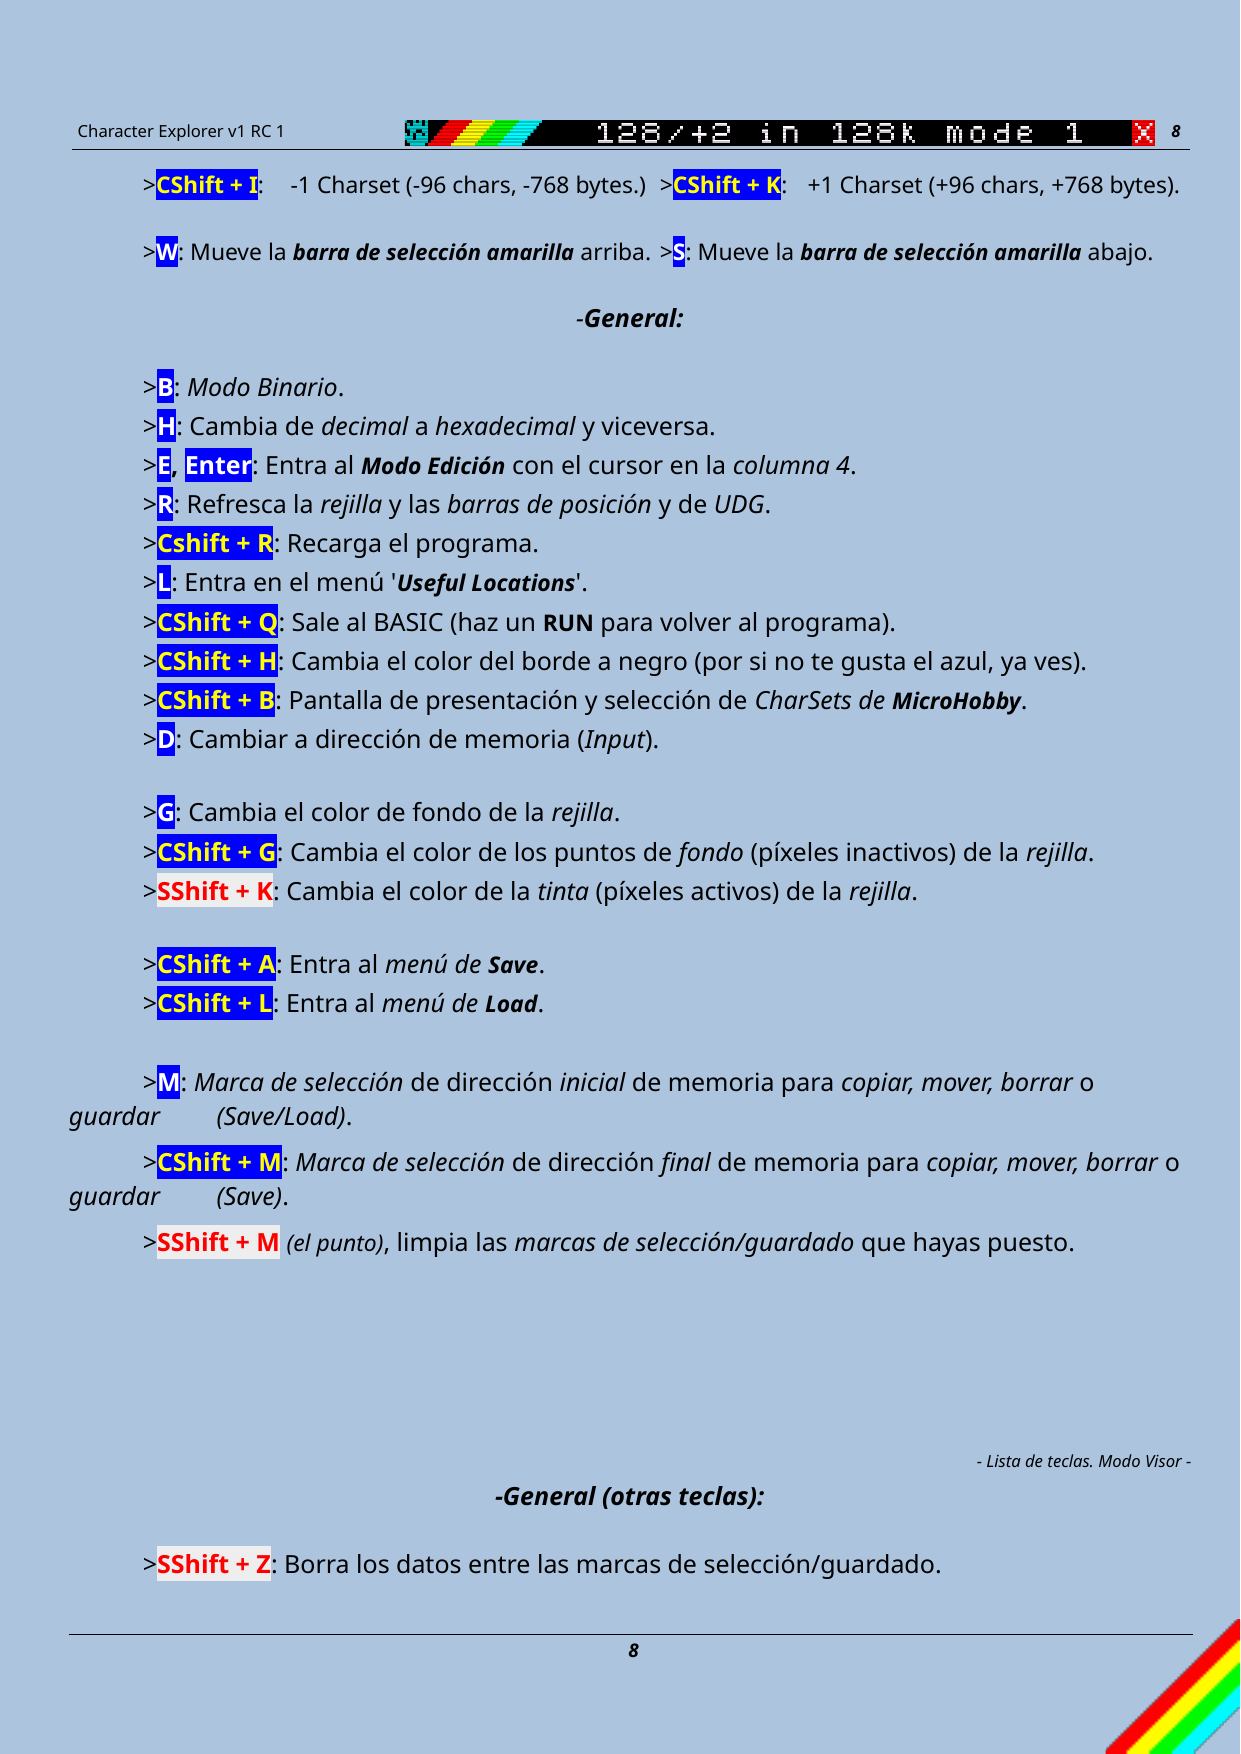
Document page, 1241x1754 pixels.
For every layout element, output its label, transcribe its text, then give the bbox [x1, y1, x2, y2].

text -General: [69, 301, 1193, 335]
text >CShift + I: -1 Charset (-96 chars, -768 bytes.) >CShift + K: +1 Charset (+96 chars, +768 bytes). [69, 169, 1193, 200]
text >CShift + A: Entra al menú de Save. [69, 947, 1193, 981]
text >E, Enter: Entra al Modo Edición con el cursor en la columna 4. [69, 448, 1193, 482]
text - Lista de teclas. Modo Visor - [69, 1450, 1193, 1472]
text >G: Cambia el color de fondo de la rejilla. [69, 795, 1193, 829]
text >SShift + K: Cambia el color de la tinta (píxeles activos) de la rejilla. [69, 873, 1193, 907]
text >CShift + B: Pantalla de presentación y selección de CharSets de MicroHobby. [69, 683, 1193, 717]
text >W: Mueve la barra de selección amarilla arriba. >S: Mueve la barra de selección amarilla abajo. [69, 236, 1193, 267]
text >D: Cambiar a dirección de memoria (Input). [69, 722, 1193, 756]
text -General (otras teclas): [69, 1478, 1193, 1512]
text >L: Entra en el menú 'Useful Locations'. [69, 565, 1193, 599]
text >CShift + G: Cambia el color de los puntos de fondo (píxeles inactivos) de la rejilla. [69, 834, 1193, 868]
text >CShift + L: Entra al menú de Load. [69, 986, 1193, 1020]
text >M: Marca de selección de dirección inicial de memoria para copiar, mover, borrar o guardar (Save/Load). [69, 1065, 1193, 1133]
picture [1105, 1619, 1241, 1754]
text >B: Modo Binario. [69, 369, 1193, 403]
text >SShift + M (el punto), limpia las marcas de selección/guardado que hayas puesto. [69, 1225, 1193, 1259]
text >Cshift + R: Recarga el programa. [69, 526, 1193, 560]
picture [404, 120, 1155, 146]
text >H: Cambia de decimal a hexadecimal y viceversa. [69, 408, 1193, 442]
text >R: Refresca la rejilla y las barras de posición y de UDG. [69, 487, 1193, 521]
text >CShift + M: Marca de selección de dirección final de memoria para copiar, mover, borrar o guardar (Save). [69, 1145, 1193, 1213]
text >CShift + H: Cambia el color del borde a negro (por si no te gusta el azul, ya ves). [69, 643, 1193, 677]
text >SShift + Z: Borra los datos entre las marcas de selección/guardado. [69, 1546, 1193, 1581]
text >CShift + Q: Sale al BASIC (haz un RUN para volver al programa). [69, 604, 1193, 638]
